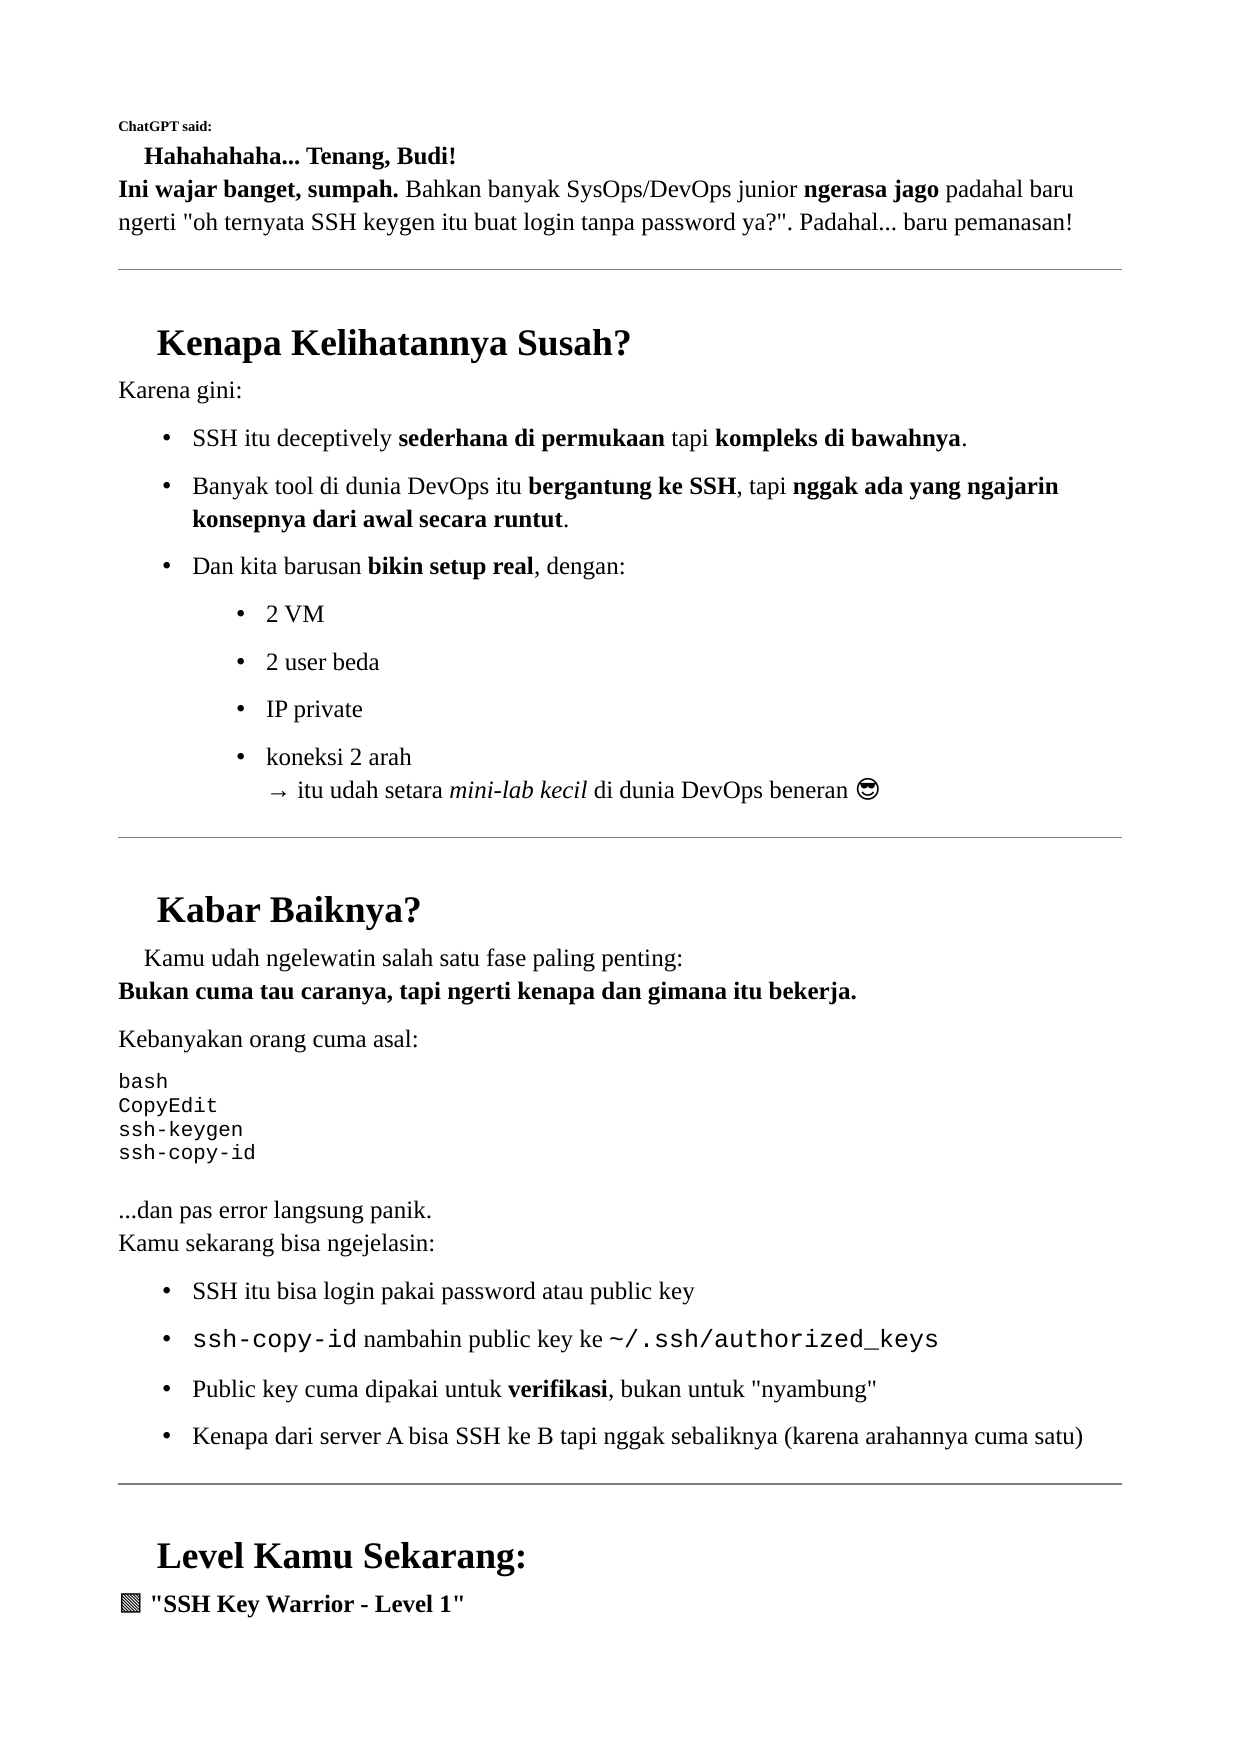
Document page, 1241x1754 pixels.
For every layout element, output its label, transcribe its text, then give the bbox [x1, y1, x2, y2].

subtitle 🚀 Kabar Baiknya? [118, 887, 1122, 931]
text ...dan pas error langsung panik. Kamu sekarang bisa ngejelasin: [118, 1195, 1122, 1257]
text ssh-keygen [118, 1119, 1122, 1142]
list SSH itu bisa login pakai password atau public key [162, 1276, 1122, 1305]
list IP private [236, 694, 1122, 723]
list koneksi 2 arah → itu udah setara mini-lab kecil di dunia DevOps beneran 😎 [236, 742, 1122, 803]
text CopyEdit [118, 1095, 1122, 1119]
subtitle ChatGPT said: [118, 118, 1122, 135]
list Dan kita barusan bikin setup real, dengan: [162, 551, 1122, 580]
list SSH itu deceptively sederhana di permukaan tapi kompleks di bawahnya. [162, 423, 1122, 452]
text ssh-copy-id [118, 1142, 1122, 1166]
text Kebanyakan orang cuma asal: [118, 1024, 1122, 1052]
list 2 user beda [236, 647, 1122, 675]
subtitle 🚧 Kenapa Kelihatannya Susah? [118, 320, 1122, 363]
text Karena gini: [118, 376, 1122, 404]
list 2 VM [236, 599, 1122, 628]
list ssh-copy-id nambahin public key ke ~/.ssh/authorized_keys [162, 1324, 1122, 1354]
list Kenapa dari server A bisa SSH ke B tapi nggak sebaliknya (karena arahannya cuma satu) [162, 1421, 1122, 1450]
list Banyak tool di dunia DevOps itu bergantung ke SSH, tapi nggak ada yang ngajarin konsepnya dari awal secara runtut. [162, 471, 1122, 532]
subtitle 🔥 Level Kamu Sekarang: [118, 1534, 1122, 1577]
text bash [118, 1071, 1122, 1095]
text 🤣 Hahahahaha... Tenang, Budi! Ini wajar banget, sumpah. Bahkan banyak SysOps/DevOps junior ngerasa jago padahal baru ngerti "oh ternyata SSH keygen itu buat login tanpa password ya?". Padahal... baru pemanasan! [118, 141, 1122, 236]
list Public key cuma dipakai untuk verifikasi, bukan untuk "nyambung" [162, 1374, 1122, 1402]
text 🟩 "SSH Key Warrior - Level 1" [118, 1589, 1122, 1618]
text 🔥 Kamu udah ngelewatin salah satu fase paling penting: Bukan cuma tau caranya, tapi ngerti kenapa dan gimana itu bekerja. [118, 943, 1122, 1005]
